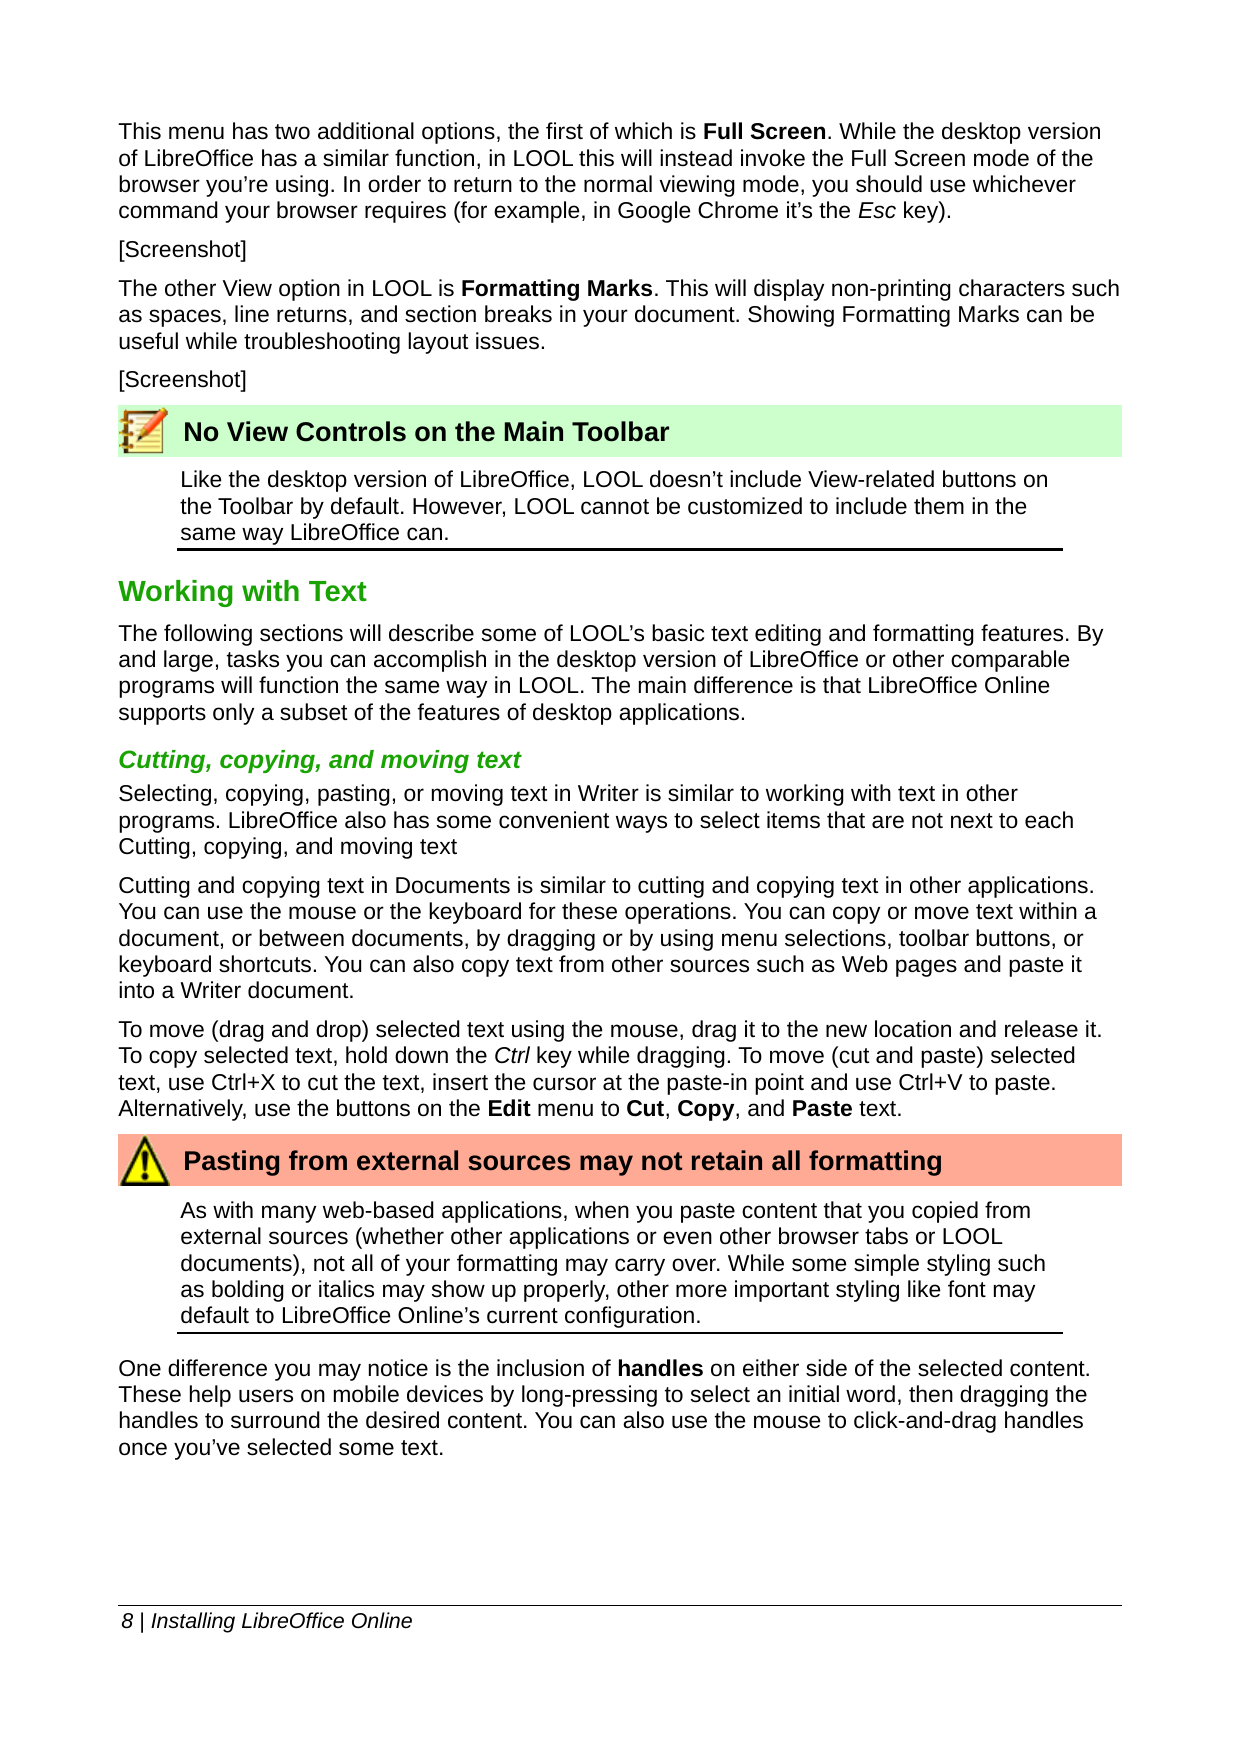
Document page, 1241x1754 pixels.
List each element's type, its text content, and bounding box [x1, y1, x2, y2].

text Cutting and copying text in Documents is similar to cutting and copying text in other applications. You can use the mouse or the keyboard for these operations. You can copy or move text within a document, or between documents, by dragging or by using menu selections, toolbar buttons, or keyboard shortcuts. You can also copy text from other sources such as Web pages and paste it into a Writer document. [118, 872, 1122, 1003]
subtitle Cutting, copying, and moving text [118, 746, 1122, 774]
picture [119, 406, 170, 457]
text One difference you may notice is the inclusion of handles on either side of the selected content. These help users on mobile devices by long-pressing to select an initial word, then dragging the handles to surround the desired content. You can also use the mouse to click-and-drag handles once you’ve selected some text. [118, 1355, 1122, 1460]
text To move (drag and drop) selected text using the mouse, drag it to the new location and release it. To copy selected text, hold down the Ctrl key while dragging. To move (cut and paste) selected text, use Ctrl+X to cut the text, insert the cursor at the paste-in point and use Ctrl+V to paste. Alternatively, use the buttons on the Edit menu to Cut, Copy, and Paste text. [118, 1016, 1122, 1121]
text This menu has two additional options, the first of which is Full Screen. While the desktop version of LibreOffice has a similar function, in LOOL this will instead invoke the Full Screen mode of the browser you’re using. In order to return to the normal viewing mode, you should use whichever command your browser requires (for example, in Google Chrome it’s the Esc key). [118, 118, 1122, 223]
subtitle Pasting from external sources may not retain all formatting [170, 1134, 1122, 1186]
text Selecting, copying, pasting, or moving text in Writer is similar to working with text in other programs. LibreOffice also has some convenient ways to select items that are not next to each Cutting, copying, and moving text [118, 780, 1122, 859]
text The other View option in LOOL is Formatting Marks. This will display non-printing characters such as spaces, line returns, and section breaks in your document. Showing Formatting Marks can be useful while troubleshooting layout issues. [118, 275, 1122, 354]
picture [119, 1134, 170, 1186]
subtitle Working with Text [118, 574, 1122, 608]
text Like the desktop version of LibreOffice, LOOL doesn’t include View-related buttons on the Toolbar by default. However, LOOL cannot be customized to include them in the same way LibreOffice can. [177, 463, 1063, 548]
text [Screenshot] [118, 236, 1122, 262]
text The following sections will describe some of LOOL’s basic text editing and formatting features. By and large, tasks you can accomplish in the desktop version of LibreOffice or other comparable programs will function the same way in LOOL. The main difference is that LibreOffice Online supports only a subset of the features of desktop applications. [118, 619, 1122, 725]
subtitle No View Controls on the Main Toolbar [118, 405, 1122, 457]
text As with many web-based applications, when you paste content that you copied from external sources (whether other applications or even other browser tabs or LOOL documents), not all of your formatting may carry over. While some simple styling such as bolding or italics may show up properly, other more important styling like font may default to LibreOffice Online’s current configuration. [177, 1194, 1063, 1332]
text [Screenshot] [118, 366, 1122, 393]
